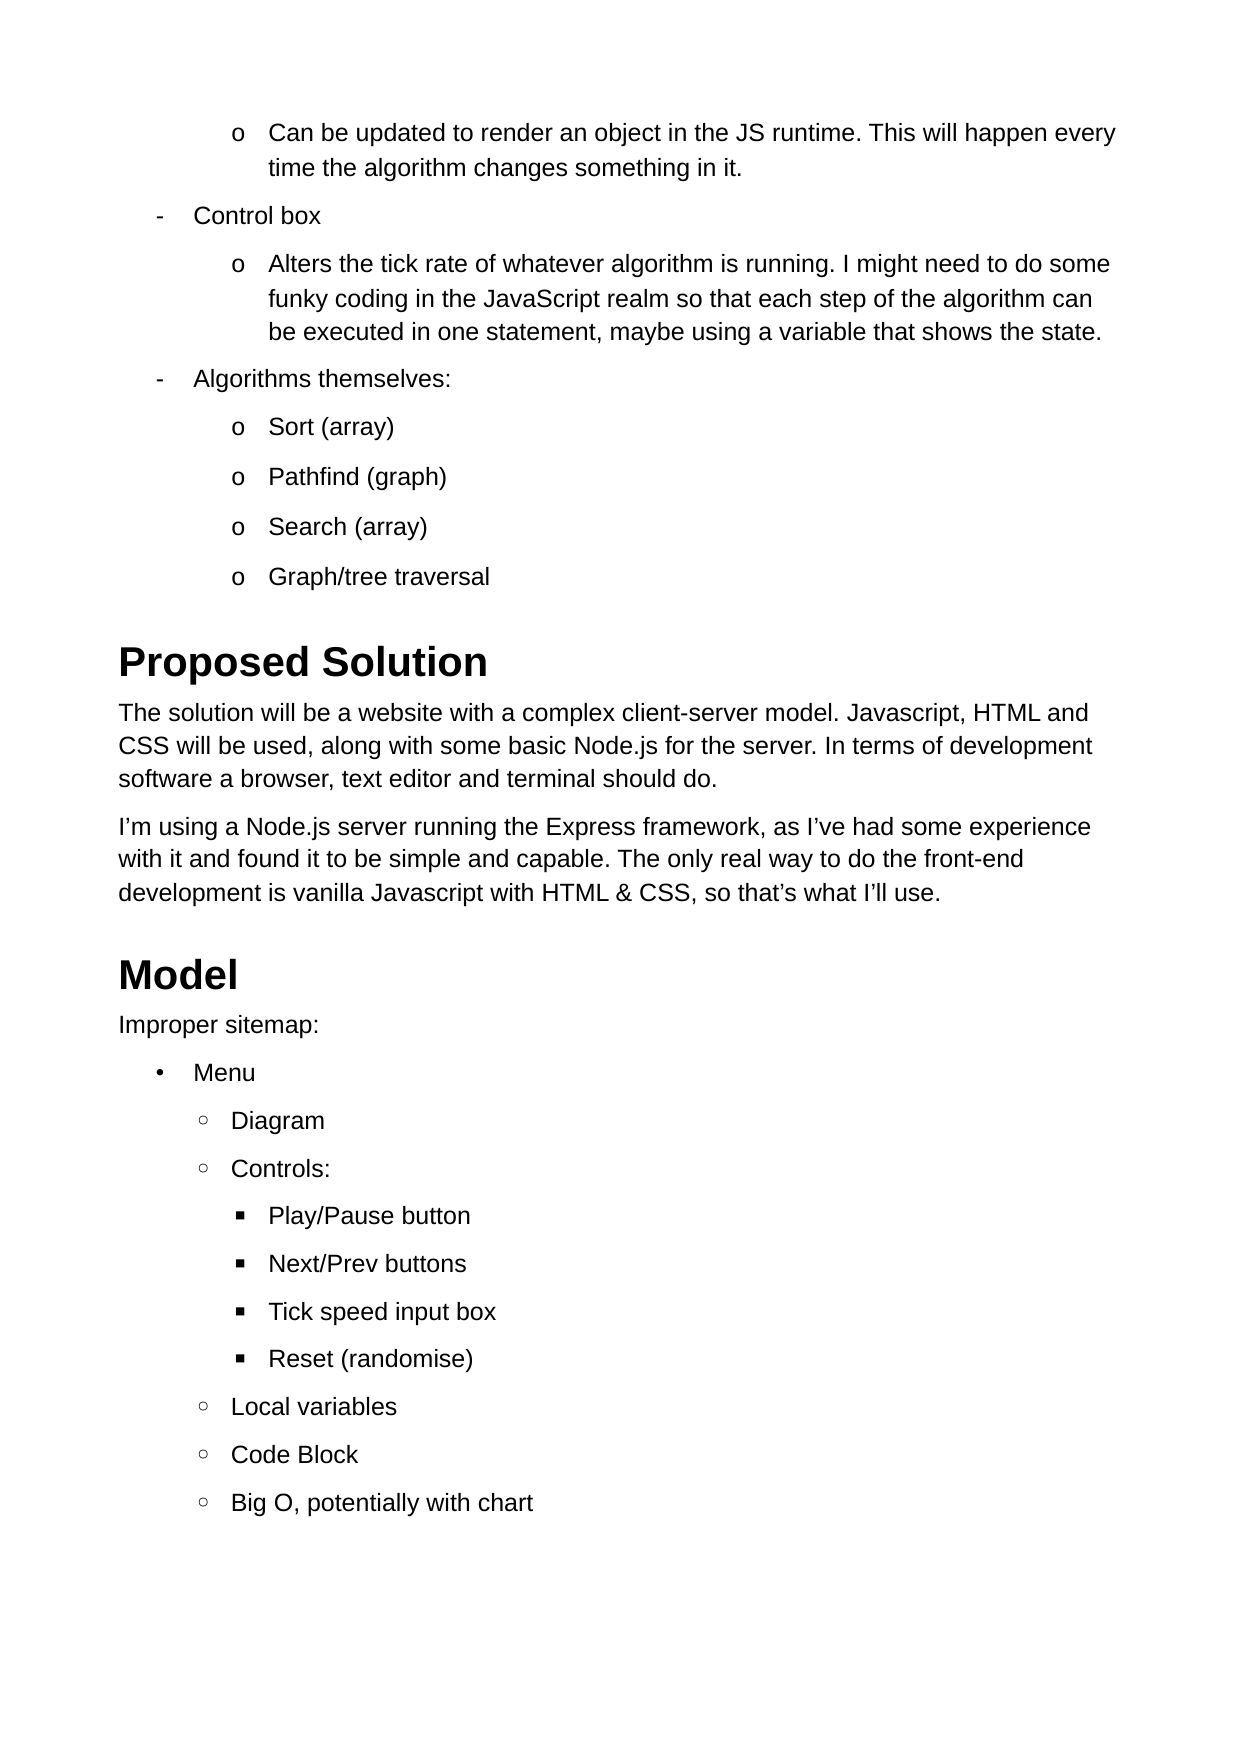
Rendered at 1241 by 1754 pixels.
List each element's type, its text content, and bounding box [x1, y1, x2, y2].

text I’m using a Node.js server running the Express framework, as I’ve had some experience with it and found it to be simple and capable. The only real way to do the front-end development is vanilla Javascript with HTML & CSS, so that’s what I’ll use. [118, 811, 1122, 906]
list Controls: [193, 1153, 1122, 1182]
list Alters the tick rate of whatever algorithm is running. I might need to do some funky coding in the JavaScript realm so that each step of the algorithm can be executed in one statement, maybe using a variable that shows the state. [231, 248, 1122, 346]
subtitle Model [118, 950, 1122, 998]
list Algorithms themselves: [156, 364, 1122, 393]
list Code Block [193, 1440, 1122, 1469]
list Pathfind (graph) [231, 462, 1122, 493]
list Big O, potentially with chart [193, 1487, 1122, 1516]
list Search (array) [231, 512, 1122, 543]
list Can be updated to render an object in the JS runtime. This will happen every time the algorithm changes something in it. [231, 118, 1122, 182]
list Tick speed input box [231, 1297, 1122, 1326]
list Reset (randomise) [231, 1344, 1122, 1373]
list Diagram [193, 1106, 1122, 1135]
list Next/Prev buttons [231, 1249, 1122, 1278]
text Improper sitemap: [118, 1011, 1122, 1039]
subtitle Proposed Solution [118, 637, 1122, 685]
list Sort (array) [231, 412, 1122, 443]
list Control box [156, 201, 1122, 230]
list Play/Pause button [231, 1201, 1122, 1230]
text The solution will be a website with a complex client-server model. Javascript, HTML and CSS will be used, along with some basic Node.js for the server. In terms of development software a browser, text editor and terminal should do. [118, 698, 1122, 793]
list Graph/tree traversal [231, 562, 1122, 593]
list Local variables [193, 1392, 1122, 1421]
list Menu [156, 1058, 1122, 1087]
